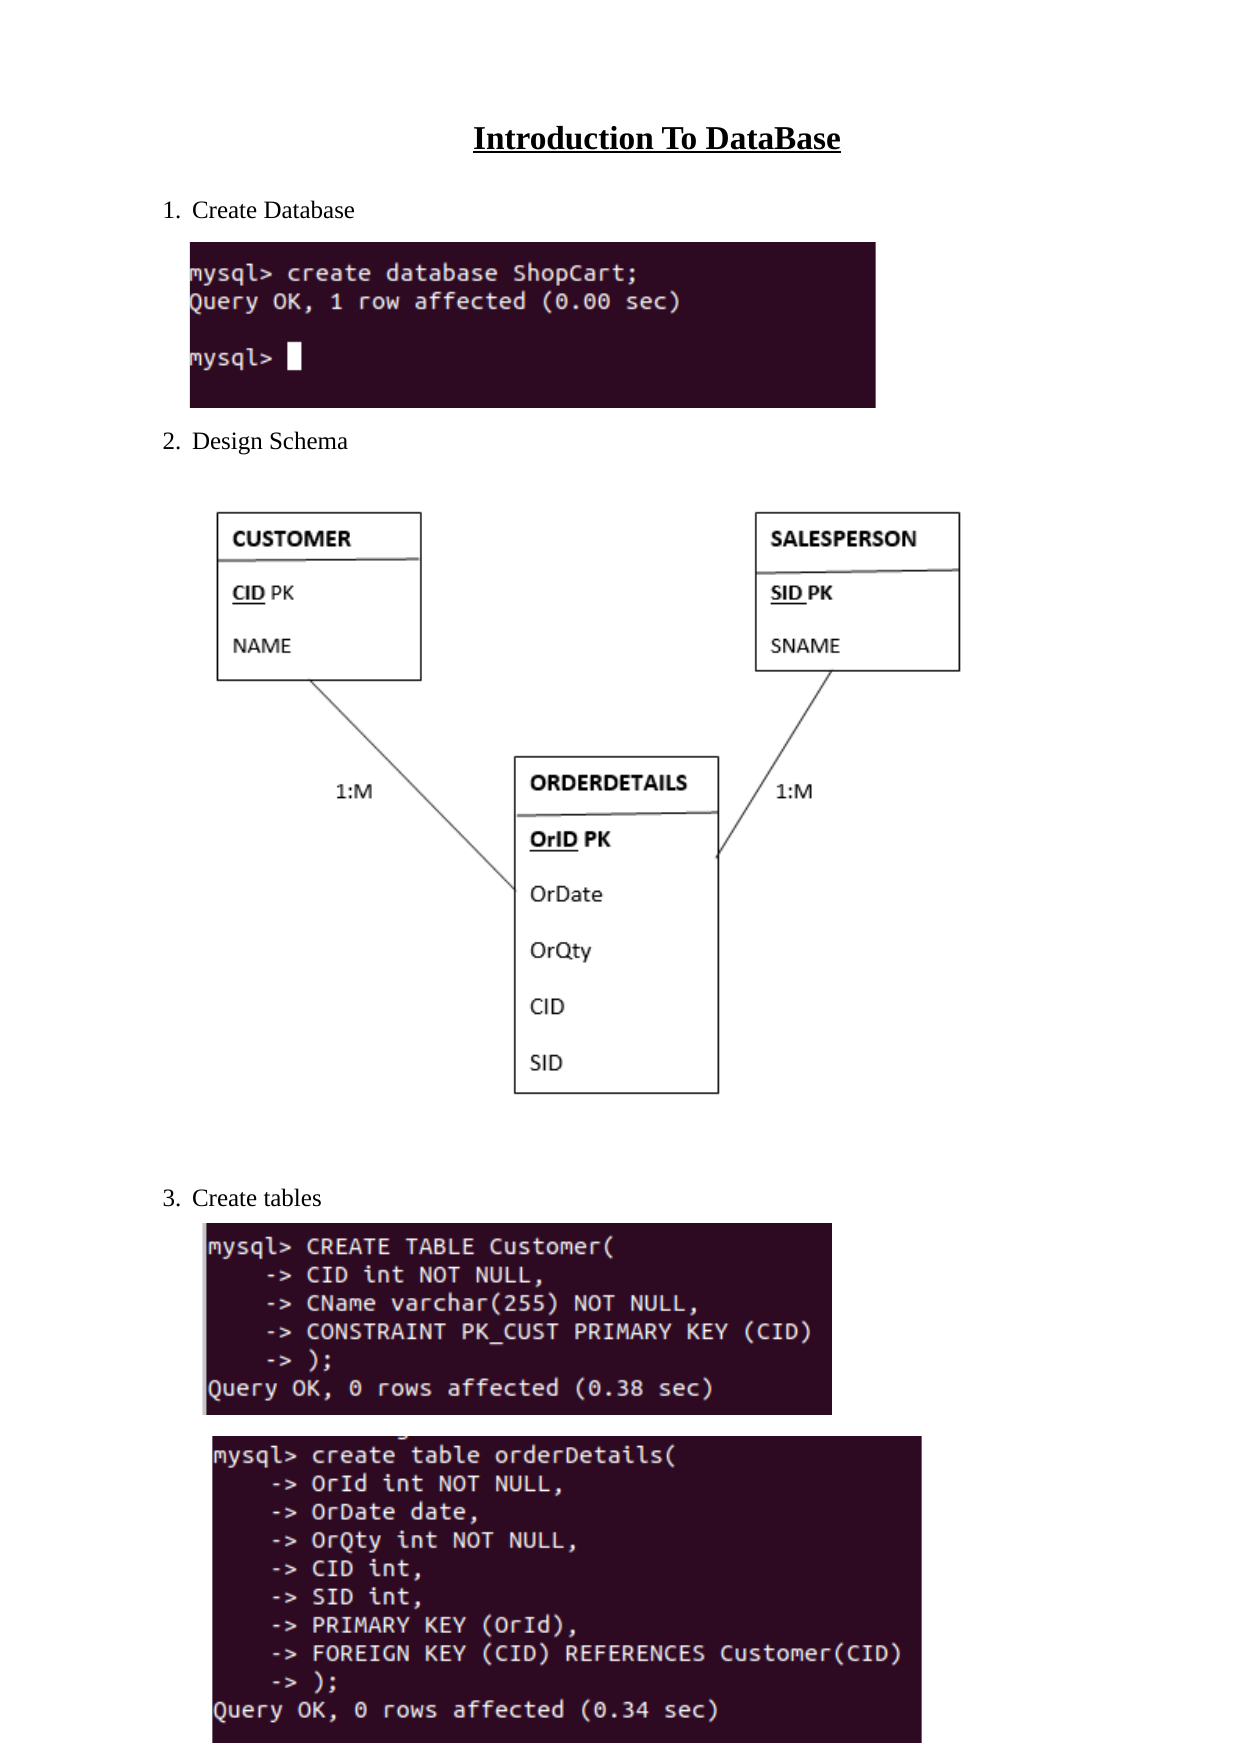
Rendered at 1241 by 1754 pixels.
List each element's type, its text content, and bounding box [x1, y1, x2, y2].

picture [206, 492, 1034, 1113]
picture [212, 1436, 922, 1743]
picture [189, 242, 876, 408]
list Create tables [162, 1183, 1122, 1212]
picture [202, 1223, 832, 1415]
list Create Database [162, 195, 1122, 224]
list Design Schema [162, 426, 1122, 455]
list Introduction To DataBase [162, 118, 1122, 156]
